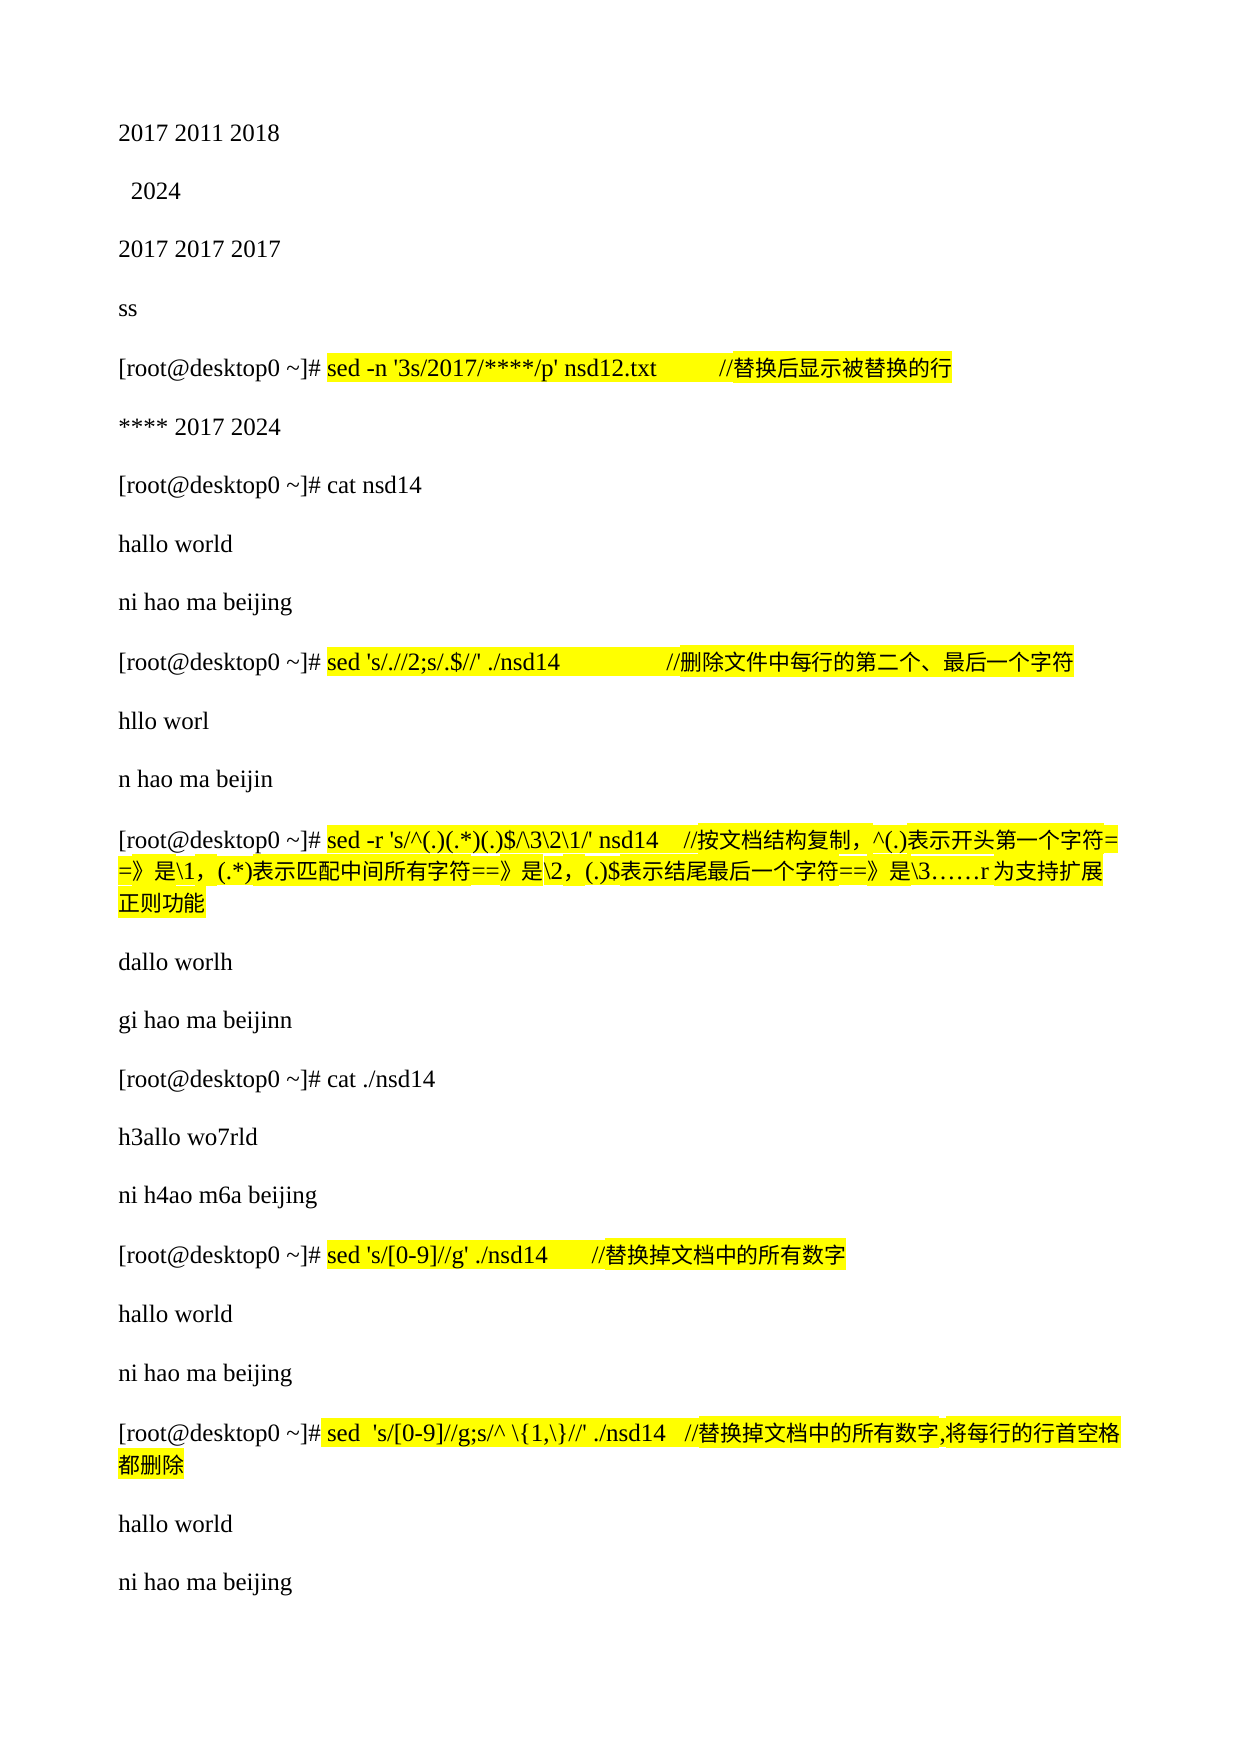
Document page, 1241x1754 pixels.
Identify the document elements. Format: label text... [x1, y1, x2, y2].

text [root@desktop0 ~]# sed -r 's/^(.)(.*)(.)$/\3\2\1/' nsd14 //按文档结构复制，^(.)表示开头第一个字符==》是\1，(.*)表示匹配中间所有字符==》是\2，(.)$表示结尾最后一个字符==》是\3……r为支持扩展正则功能 [118, 823, 1122, 918]
text ni hao ma beijing [118, 1358, 1122, 1386]
text [root@desktop0 ~]# sed 's/[0-9]//g' ./nsd14 //替换掉文档中的所有数字 [118, 1238, 1122, 1270]
text hallo world [118, 529, 1122, 557]
text hllo worl [118, 706, 1122, 735]
text gi hao ma beijinn [118, 1005, 1122, 1034]
text 2017 2017 2017 [118, 234, 1122, 263]
text [root@desktop0 ~]# sed -n '3s/2017/****/p' nsd12.txt //替换后显示被替换的行 [118, 351, 1122, 383]
text ni h4ao m6a beijing [118, 1180, 1122, 1209]
text ss [118, 293, 1122, 322]
text dallo worlh [118, 947, 1122, 976]
text 2024 [118, 176, 1122, 205]
text hallo world [118, 1509, 1122, 1537]
text [root@desktop0 ~]# cat ./nsd14 [118, 1064, 1122, 1092]
text hallo world [118, 1299, 1122, 1328]
text h3allo wo7rld [118, 1122, 1122, 1151]
text [root@desktop0 ~]# sed 's/.//2;s/.$//' ./nsd14 //删除文件中每行的第二个、最后一个字符 [118, 645, 1122, 677]
text ni hao ma beijing [118, 1567, 1122, 1596]
text **** 2017 2024 [118, 412, 1122, 441]
text n hao ma beijin [118, 764, 1122, 793]
text ni hao ma beijing [118, 587, 1122, 616]
text 2017 2011 2018 [118, 118, 1122, 147]
text [root@desktop0 ~]# cat nsd14 [118, 470, 1122, 499]
text [root@desktop0 ~]# sed 's/[0-9]//g;s/^ \{1,\}//' ./nsd14 //替换掉文档中的所有数字,将每行的行首空格都删除 [118, 1416, 1122, 1479]
